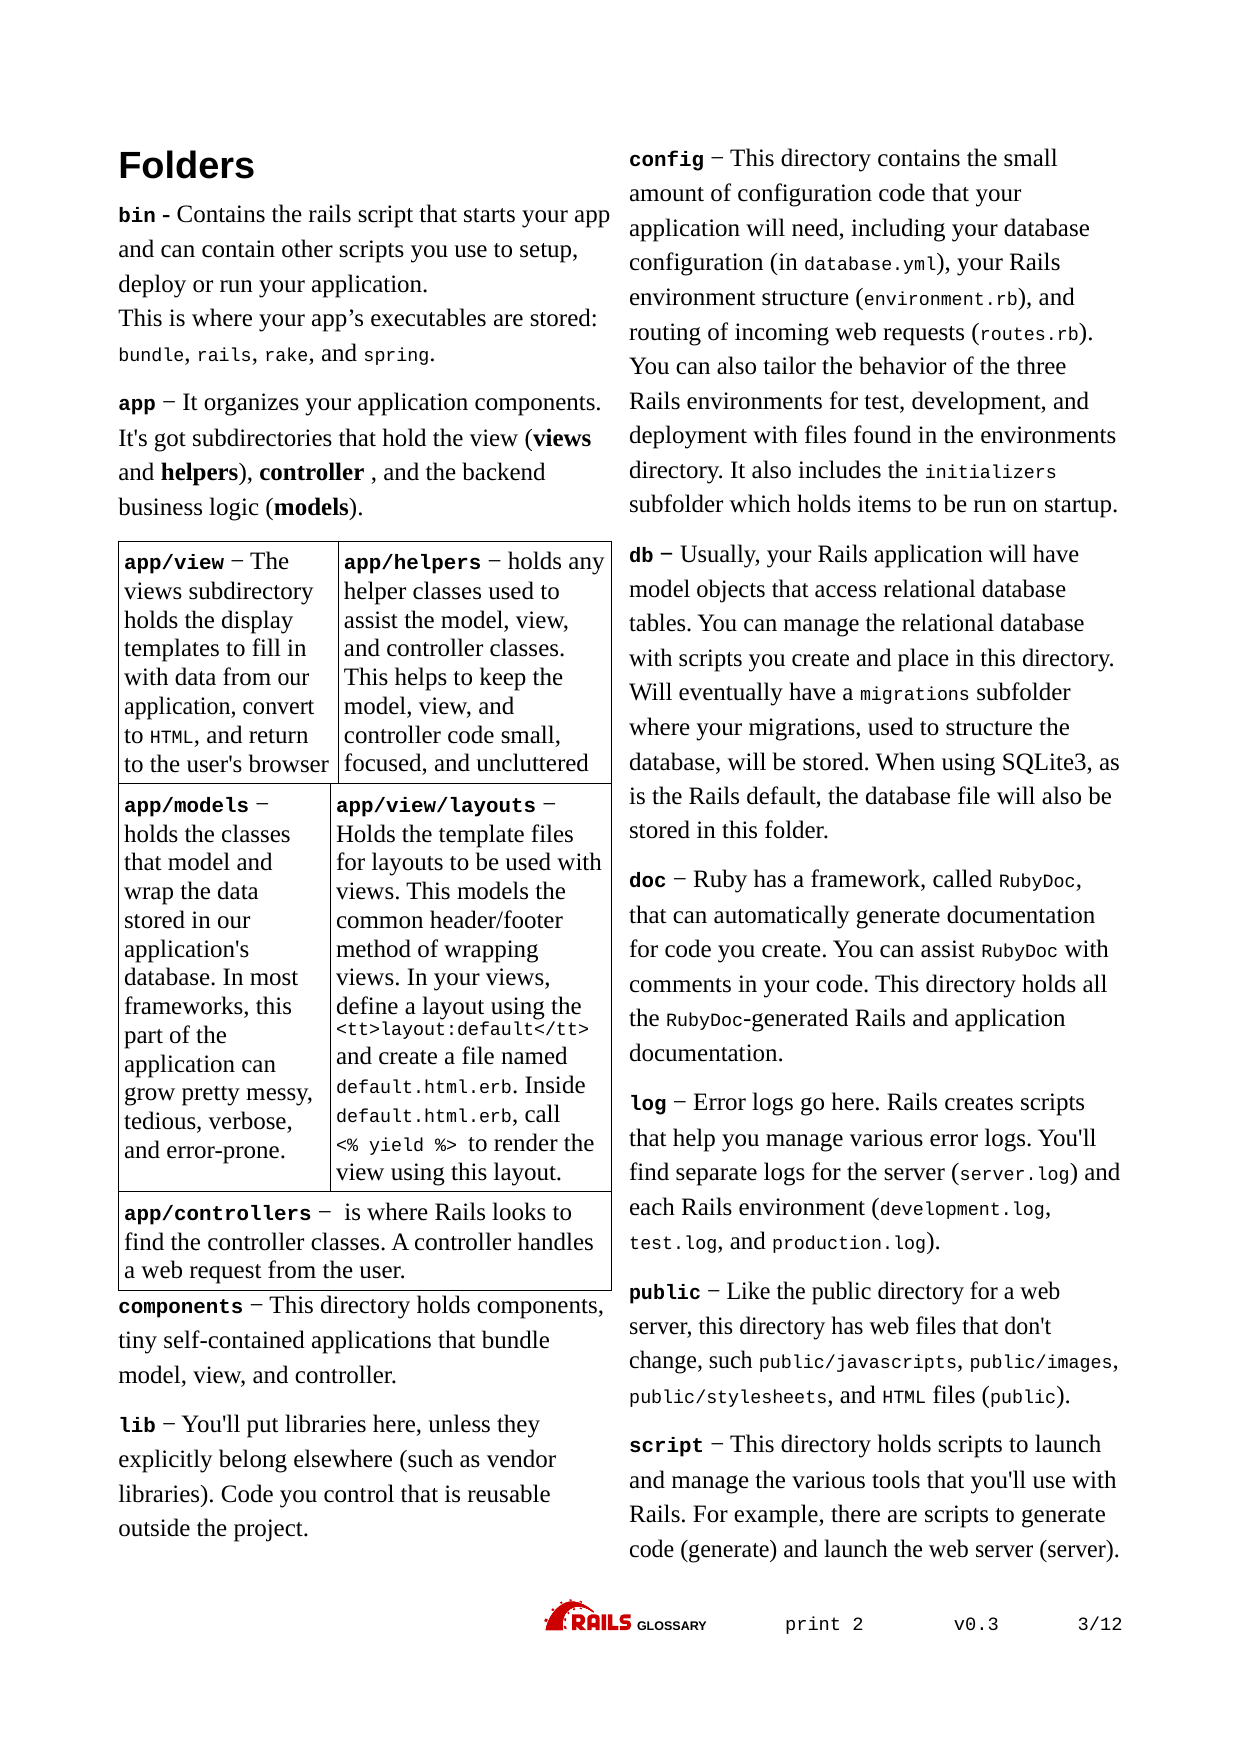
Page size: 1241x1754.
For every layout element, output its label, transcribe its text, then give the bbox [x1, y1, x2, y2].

text bin - Contains the rails script that starts your app and can contain other scripts you use to setup, deploy or run your application. This is where your app’s executables are stored: bundle, rails, rake, and spring. [118, 199, 611, 367]
subtitle Folders [118, 143, 611, 187]
text script − This directory holds scripts to launch and manage the various tools that you'll use with Rails. For example, there are scripts to generate code (generate) and launch the web server (server). [629, 1429, 1122, 1562]
text config − This directory contains the small amount of configuration code that your application will need, including your database configuration (in database.yml), your Rails environment structure (environment.rb), and routing of incoming web requests (routes.rb). You can also tailor the behavior of the three Rails environments for test, development, and deployment with files found in the environments directory. It also includes the initializers subfolder which holds items to be run on startup. [629, 143, 1122, 518]
table_cell app/models − holds the classes that model and wrap the data stored in our application's database. In most frameworks, this part of the application can grow pretty messy, tedious, verbose, and error-prone. [119, 784, 330, 1191]
text components − This directory holds components, tiny self-contained applications that bundle model, view, and controller. [118, 1291, 611, 1388]
table_cell app/controllers − is where Rails looks to find the controller classes. A controller handles a web request from the user. [119, 1192, 611, 1290]
table_cell app/view/layouts − Holds the template files for layouts to be used with views. This models the common header/footer method of wrapping views. In your views, define a layout using the <tt>layout:default</tt> and create a file named default.html.erb. Inside default.html.erb, call <% yield %> to render the view using this layout. [331, 784, 611, 1191]
text lib − You'll put libraries here, unless they explicitly belong elsewhere (such as vendor libraries). Code you control that is reusable outside the project. [118, 1409, 611, 1542]
table_header app/view − The views subdirectory holds the display templates to fill in with data from our application, convert to HTML, and return to the user's browser [119, 542, 338, 783]
text db − Usually, your Rails application will have model objects that access relational database tables. You can manage the relational database with scripts you create and place in this directory. Will eventually have a migrations subfolder where your migrations, used to structure the database, will be stored. When using SQLite3, as is the Rails default, the database file will also be stored in this folder. [629, 539, 1122, 844]
table_header app/helpers − holds any helper classes used to assist the model, view, and controller classes. This helps to keep the model, view, and controller code small, focused, and uncluttered [339, 542, 611, 783]
text doc − Ruby has a framework, called RubyDoc, that can automatically generate documentation for code you create. You can assist RubyDoc with comments in your code. This directory holds all the RubyDoc-generated Rails and application documentation. [629, 864, 1122, 1067]
text app − It organizes your application components. It's got subdirectories that hold the view (views and helpers), controller , and the backend business logic (models). [118, 387, 611, 520]
text log − Error logs go here. Rails creates scripts that help you manage various error logs. You'll find separate logs for the server (server.log) and each Rails environment (development.log, test.log, and production.log). [629, 1087, 1122, 1255]
text public − Like the public directory for a web server, this directory has web files that don't change, such public/javascripts, public/images, public/stylesheets, and HTML files (public). [629, 1276, 1122, 1409]
